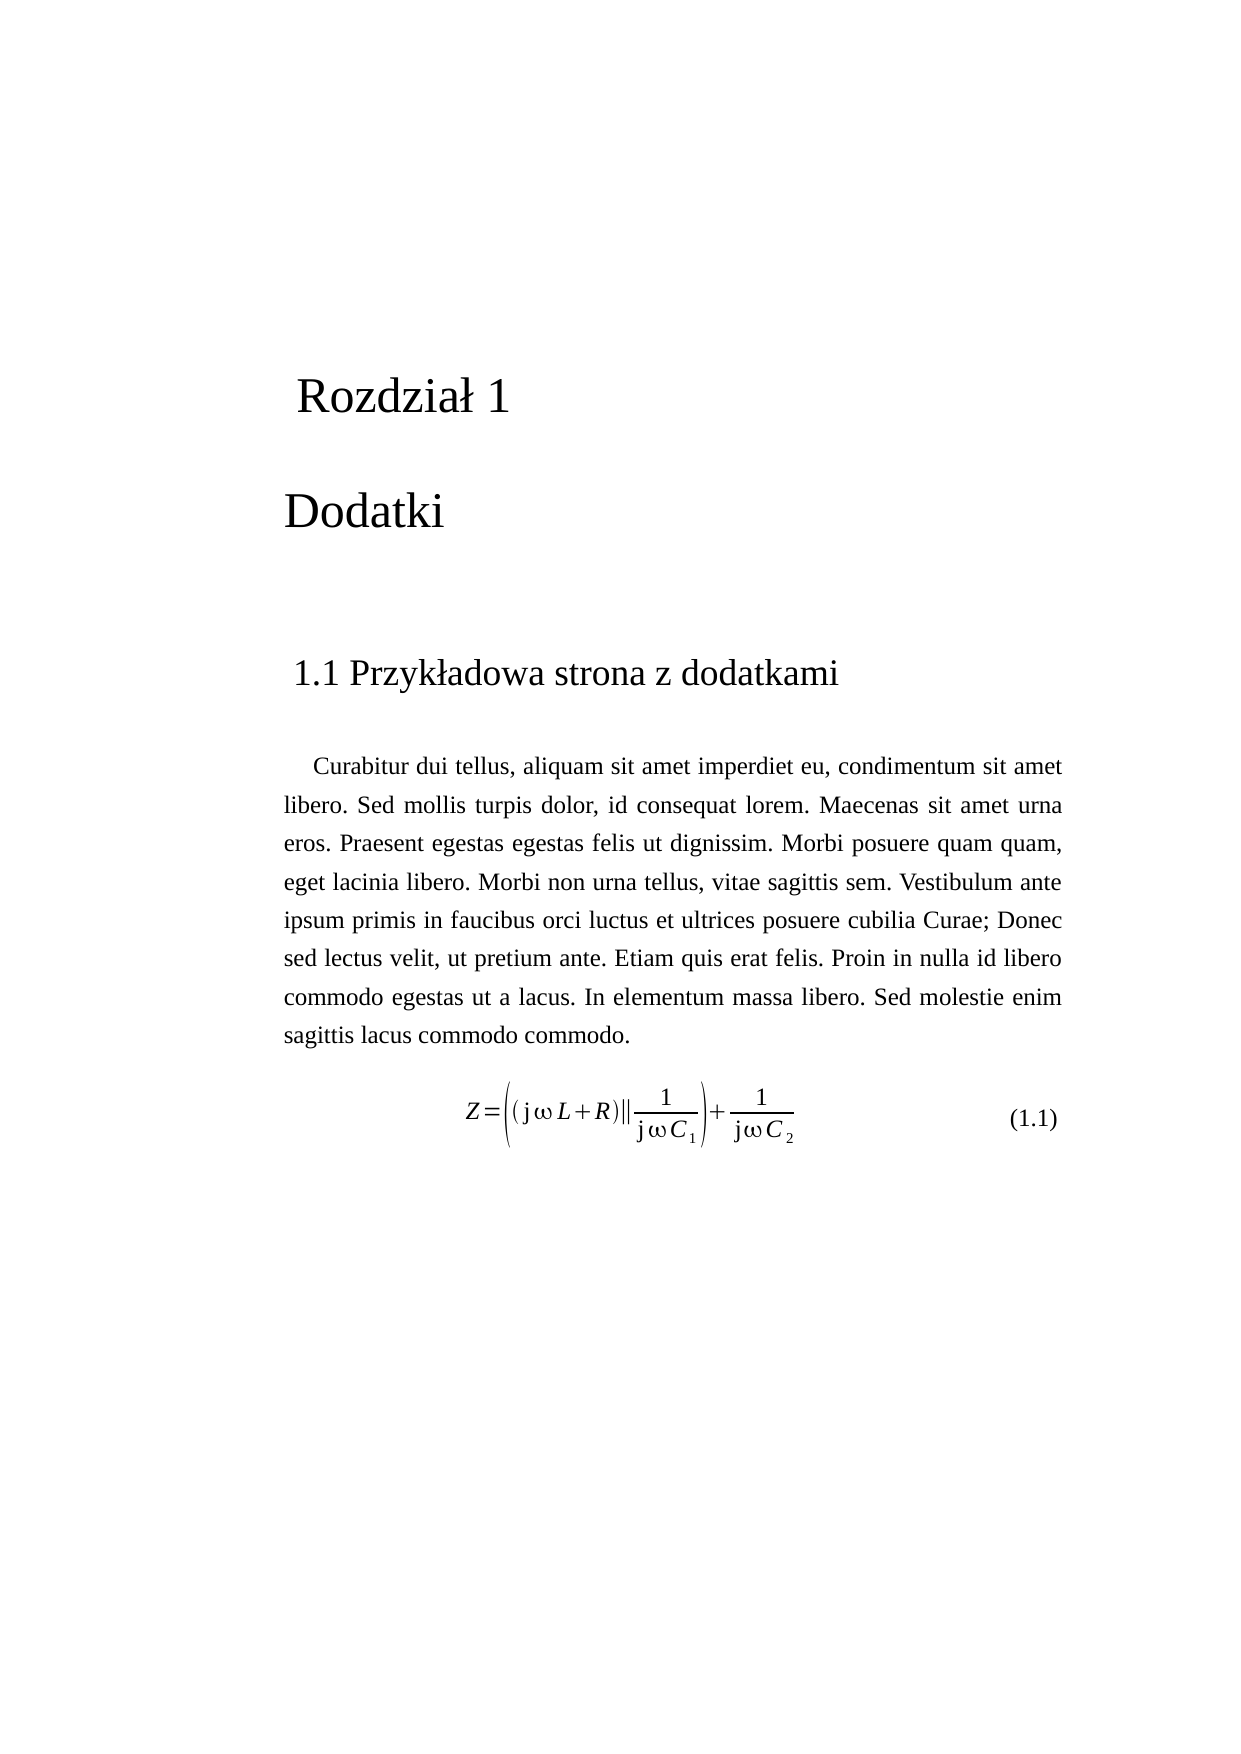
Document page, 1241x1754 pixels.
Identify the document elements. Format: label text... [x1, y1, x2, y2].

subtitle Dodatki [283, 366, 1063, 539]
text Curabitur dui tellus, aliquam sit amet imperdiet eu, condimentum sit amet libero. Sed mollis turpis dolor, id consequat lorem. Maecenas sit amet urna eros. Praesent egestas egestas felis ut dignissim. Morbi posuere quam quam, eget lacinia libero. Morbi non urna tellus, vitae sagittis sem. Vestibulum ante ipsum primis in faucibus orci luctus et ultrices posuere cubilia Curae; Donec sed lectus velit, ut pretium ante. Etiam quis erat felis. Proin in nulla id libero commodo egestas ut a lacus. In elementum massa libero. Sed molestie enim sagittis lacus commodo commodo. [283, 744, 1063, 1051]
subtitle Przykładowa strona z dodatkami [283, 650, 1063, 693]
table_header [284, 1051, 976, 1178]
table_header (1.1) [976, 1051, 1063, 1178]
